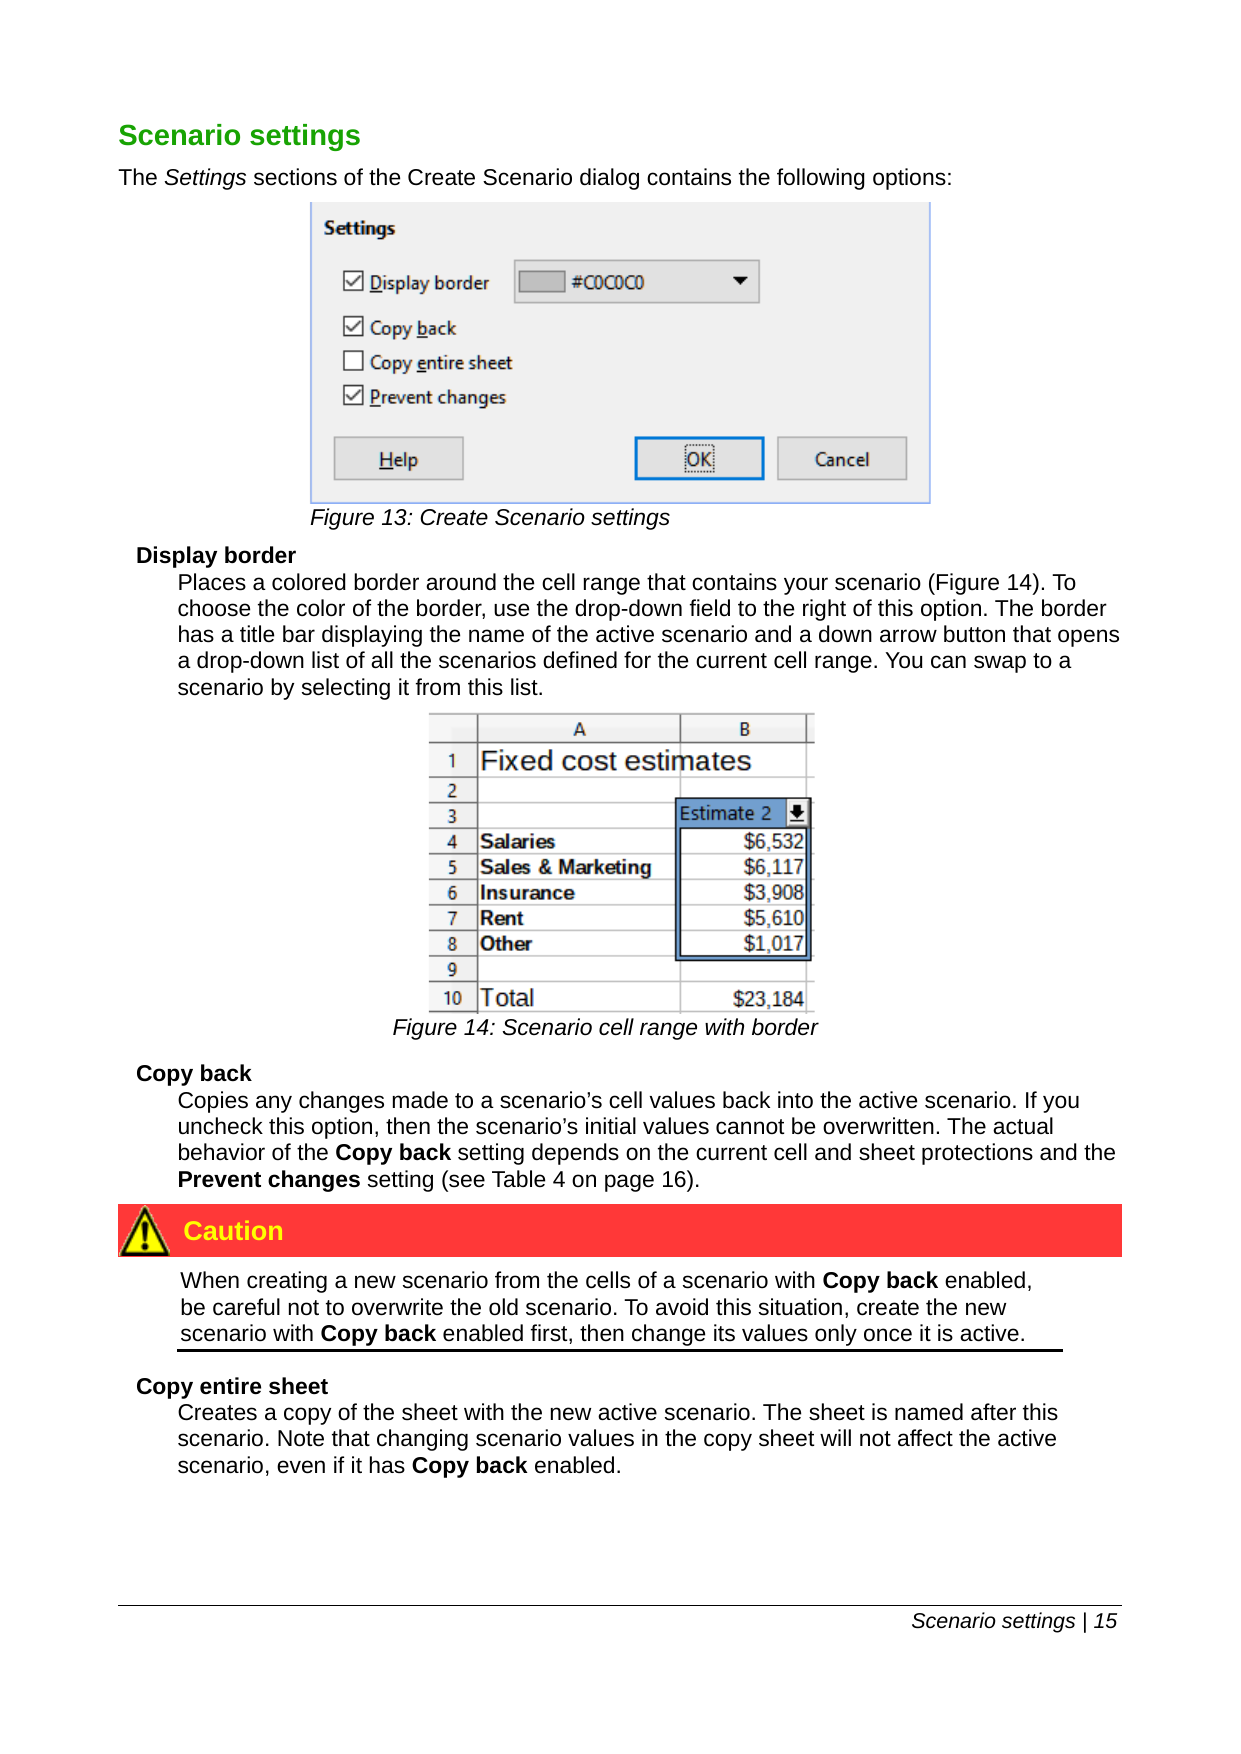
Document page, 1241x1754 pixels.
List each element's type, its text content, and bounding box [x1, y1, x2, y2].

subtitle Caution [118, 1204, 1122, 1257]
text Display border [136, 542, 1122, 568]
picture [119, 1205, 170, 1256]
text Figure 13: Create Scenario settings [310, 504, 931, 530]
text The Settings sections of the Create Scenario dialog contains the following options: [118, 163, 1122, 190]
text Figure 14: Scenario cell range with border [392, 713, 848, 1040]
subtitle Scenario settings [118, 118, 1122, 152]
text Creates a copy of the sheet with the new active scenario. The sheet is named after this scenario. Note that changing scenario values in the copy sheet will not affect the active scenario, even if it has Copy back enabled. [177, 1399, 1122, 1478]
text Copy entire sheet [136, 1373, 1122, 1399]
text Copies any changes made to a scenario’s cell values back into the active scenario. If you uncheck this option, then the scenario’s initial values cannot be overwritten. The actual behavior of the Copy back setting depends on the current cell and sheet protections and the Prevent changes setting (see Table 4 on page 16). [177, 1087, 1122, 1192]
picture [309, 202, 931, 504]
text Places a colored border around the cell range that contains your scenario (Figure 14). To choose the color of the border, use the drop-down field to the right of this option. The border has a title bar displaying the name of the active scenario and a down arrow button that opens a drop-down list of all the scenarios defined for the current cell range. You can swap to a scenario by selecting it from this list. [177, 568, 1122, 700]
picture [428, 712, 815, 1014]
text When creating a new scenario from the cells of a scenario with Copy back enabled, be careful not to overwrite the old scenario. To avoid this situation, create the new scenario with Copy back enabled first, then change its values only once it is active. [177, 1264, 1063, 1349]
text Copy back [136, 1060, 1122, 1087]
